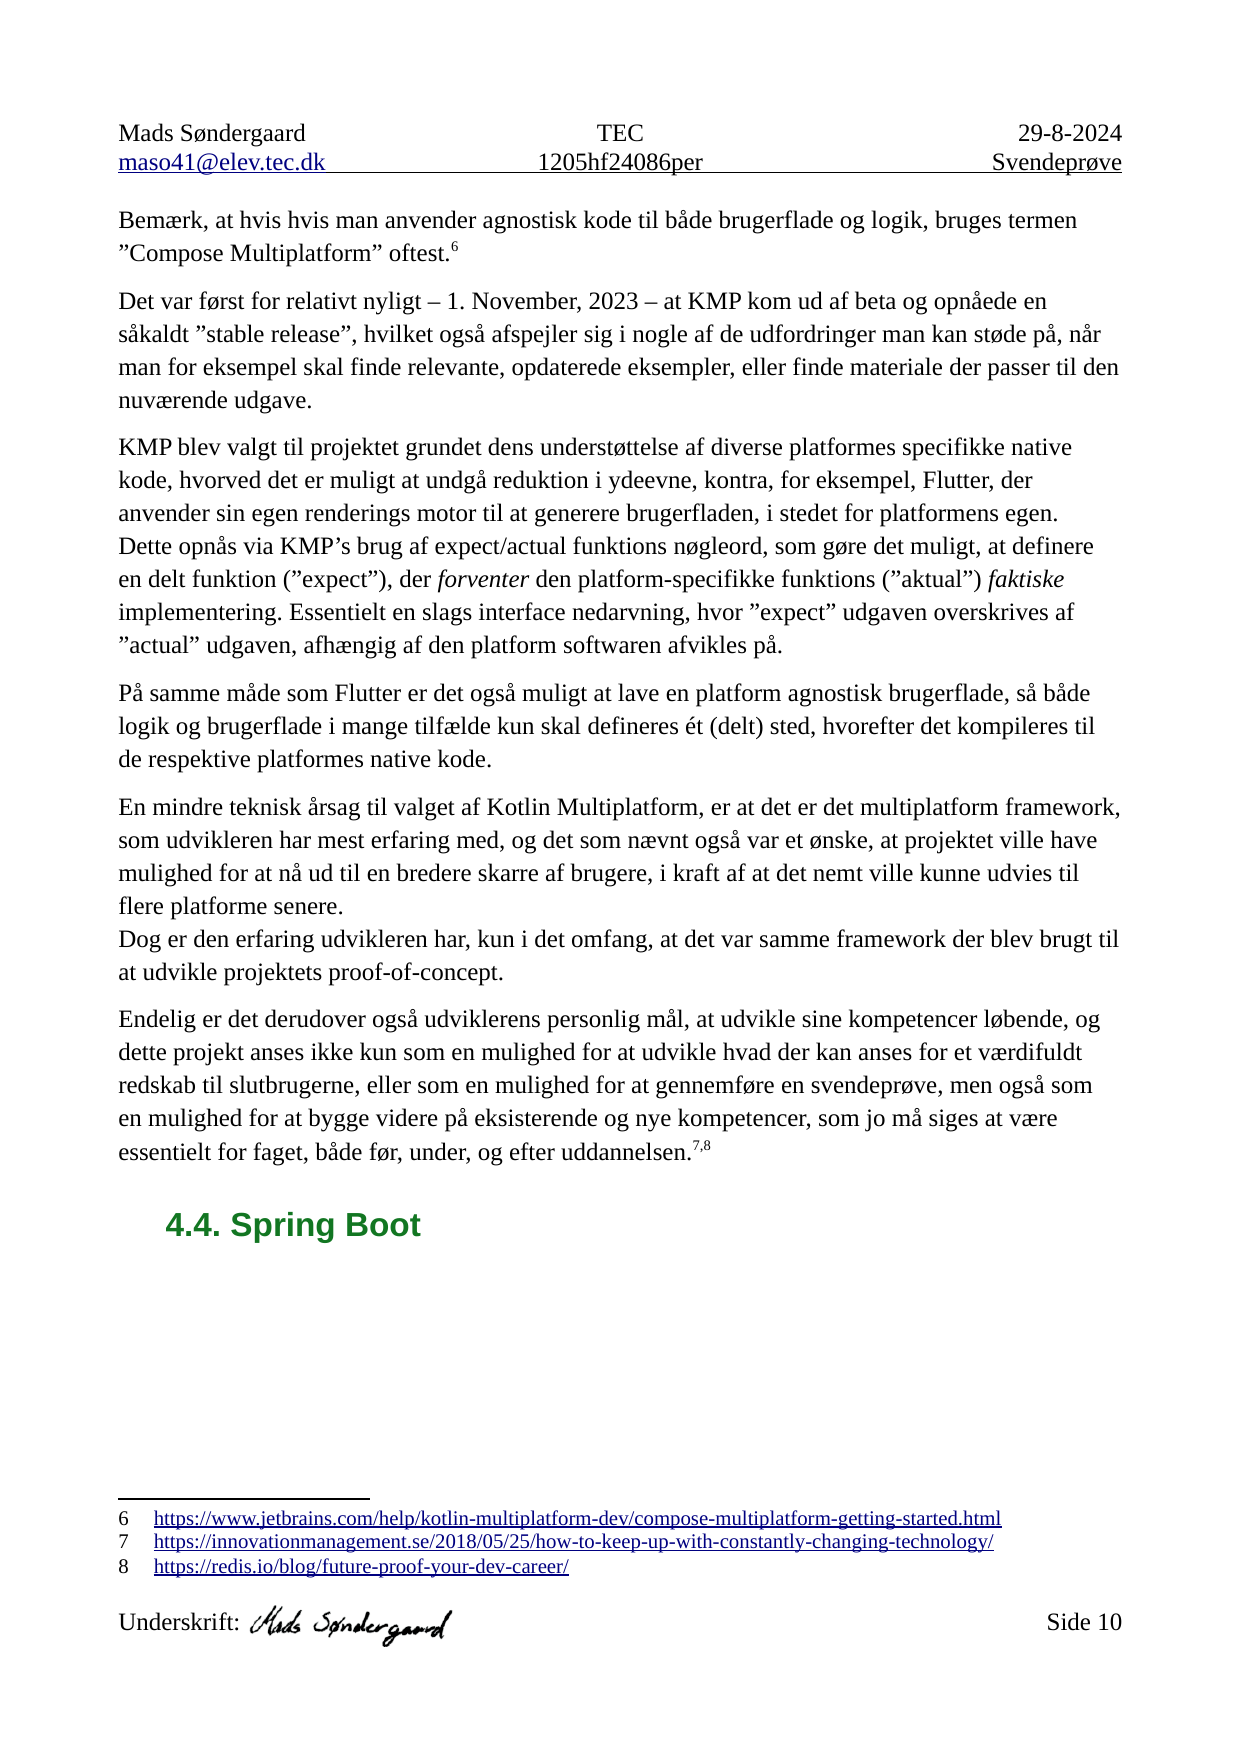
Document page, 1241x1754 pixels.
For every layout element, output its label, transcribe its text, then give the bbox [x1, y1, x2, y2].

text https://redis.io/blog/future-proof-your-dev-career/ [118, 1553, 1122, 1578]
text En mindre teknisk årsag til valget af Kotlin Multiplatform, er at det er det multiplatform framework, som udvikleren har mest erfaring med, og det som nævnt også var et ønske, at projektet ville have mulighed for at nå ud til en bredere skarre af brugere, i kraft af at det nemt ville kunne udvies til flere platforme senere. Dog er den erfaring udvikleren har, kun i det omfang, at det var samme framework der blev brugt til at udvikle projektets proof-of-concept. [118, 792, 1122, 986]
text På samme måde som Flutter er det også muligt at lave en platform agnostisk brugerflade, så både logik og brugerflade i mange tilfælde kun skal defineres ét (delt) sted, hvorefter det kompileres til de respektive platformes native kode. [118, 678, 1122, 773]
text https://innovationmanagement.se/2018/05/25/how-to-keep-up-with-constantly-changing-technology/ [118, 1529, 1122, 1553]
text Bemærk, at hvis hvis man anvender agnostisk kode til både brugerflade og logik, bruges termen ”Compose Multiplatform” oftest. [118, 205, 1122, 267]
text KMP blev valgt til projektet grundet dens understøttelse af diverse platformes specifikke native kode, hvorved det er muligt at undgå reduktion i ydeevne, kontra, for eksempel, Flutter, der anvender sin egen renderings motor til at generere brugerfladen, i stedet for platformens egen. Dette opnås via KMP’s brug af expect/actual funktions nøgleord, som gøre det muligt, at definere en delt funktion (”expect”), der forventer den platform-specifikke funktions (”aktual”) faktiske implementering. Essentielt en slags interface nedarvning, hvor ”expect” udgaven overskrives af ”actual” udgaven, afhængig af den platform softwaren afvikles på. [118, 432, 1122, 659]
picture [244, 1600, 458, 1647]
text Endelig er det derudover også udviklerens personlig mål, at udvikle sine kompetencer løbende, og dette projekt anses ikke kun som en mulighed for at udvikle hvad der kan anses for et værdifuldt redskab til slutbrugerne, eller som en mulighed for at gennemføre en svendeprøve, men også som en mulighed for at bygge videre på eksisterende og nye kompetencer, som jo må siges at være essentielt for faget, både før, under, og efter uddannelsen., [118, 1004, 1122, 1165]
subtitle 4.4. Spring Boot [118, 1205, 1122, 1243]
text Det var først for relativt nyligt – 1. November, 2023 – at KMP kom ud af beta og opnåede en såkaldt ”stable release”, hvilket også afspejler sig i nogle af de udfordringer man kan støde på, når man for eksempel skal finde relevante, opdaterede eksempler, eller finde materiale der passer til den nuværende udgave. [118, 286, 1122, 413]
text https://www.jetbrains.com/help/kotlin-multiplatform-dev/compose-multiplatform-getting-started.html [118, 1505, 1122, 1529]
